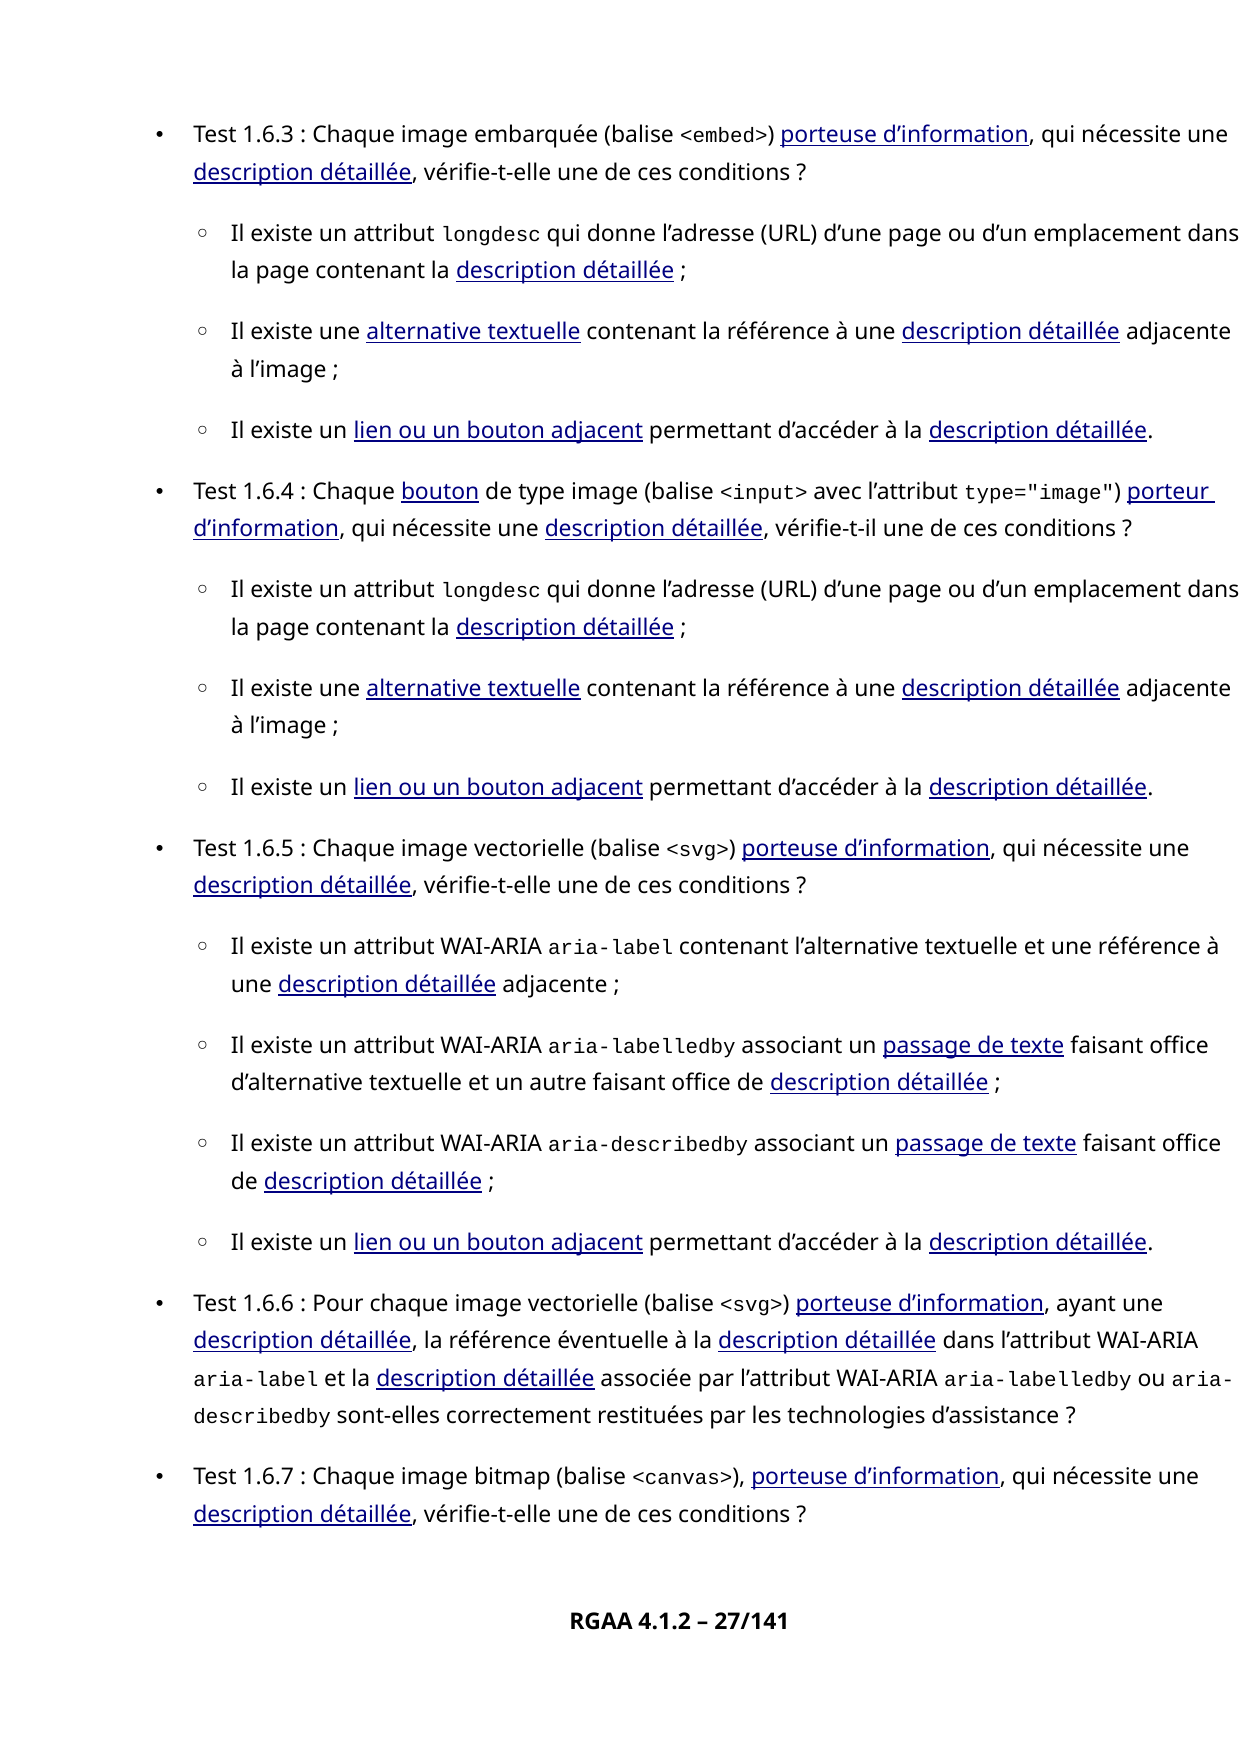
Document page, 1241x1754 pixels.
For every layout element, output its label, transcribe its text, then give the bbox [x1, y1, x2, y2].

list Il existe un attribut longdesc qui donne l’adresse (URL) d’une page ou d’un emplacement dans la page contenant la description détaillée ; [193, 217, 1240, 285]
list Test 1.6.5 : Chaque image vectorielle (balise <svg>) porteuse d’information, qui nécessite une description détaillée, vérifie-t-elle une de ces conditions ? [156, 831, 1240, 900]
list Test 1.6.3 : Chaque image embarquée (balise <embed>) porteuse d’information, qui nécessite une description détaillée, vérifie-t-elle une de ces conditions ? [156, 118, 1240, 187]
list Il existe un attribut WAI-ARIA aria-labelledby associant un passage de texte faisant office d’alternative textuelle et un autre faisant office de description détaillée ; [193, 1028, 1240, 1097]
list Test 1.6.7 : Chaque image bitmap (balise <canvas>), porteuse d’information, qui nécessite une description détaillée, vérifie-t-elle une de ces conditions ? [156, 1460, 1240, 1529]
list Test 1.6.4 : Chaque bouton de type image (balise <input> avec l’attribut type="image") porteur d’information, qui nécessite une description détaillée, vérifie-t-il une de ces conditions ? [156, 475, 1240, 543]
list Il existe un lien ou un bouton adjacent permettant d’accéder à la description détaillée. [193, 1226, 1240, 1257]
list Il existe un attribut WAI-ARIA aria-label contenant l’alternative textuelle et une référence à une description détaillée adjacente ; [193, 930, 1240, 999]
list Test 1.6.6 : Pour chaque image vectorielle (balise <svg>) porteuse d’information, ayant une description détaillée, la référence éventuelle à la description détaillée dans l’attribut WAI-ARIA aria-label et la description détaillée associée par l’attribut WAI-ARIA aria-labelledby ou aria-describedby sont-elles correctement restituées par les technologies d’assistance ? [156, 1287, 1240, 1430]
list Il existe un attribut WAI-ARIA aria-describedby associant un passage de texte faisant office de description détaillée ; [193, 1127, 1240, 1196]
list Il existe un lien ou un bouton adjacent permettant d’accéder à la description détaillée. [193, 414, 1240, 445]
list Il existe un attribut longdesc qui donne l’adresse (URL) d’une page ou d’un emplacement dans la page contenant la description détaillée ; [193, 573, 1240, 642]
list Il existe une alternative textuelle contenant la référence à une description détaillée adjacente à l’image ; [193, 672, 1240, 741]
list Il existe une alternative textuelle contenant la référence à une description détaillée adjacente à l’image ; [193, 315, 1240, 384]
list Il existe un lien ou un bouton adjacent permettant d’accéder à la description détaillée. [193, 770, 1240, 802]
